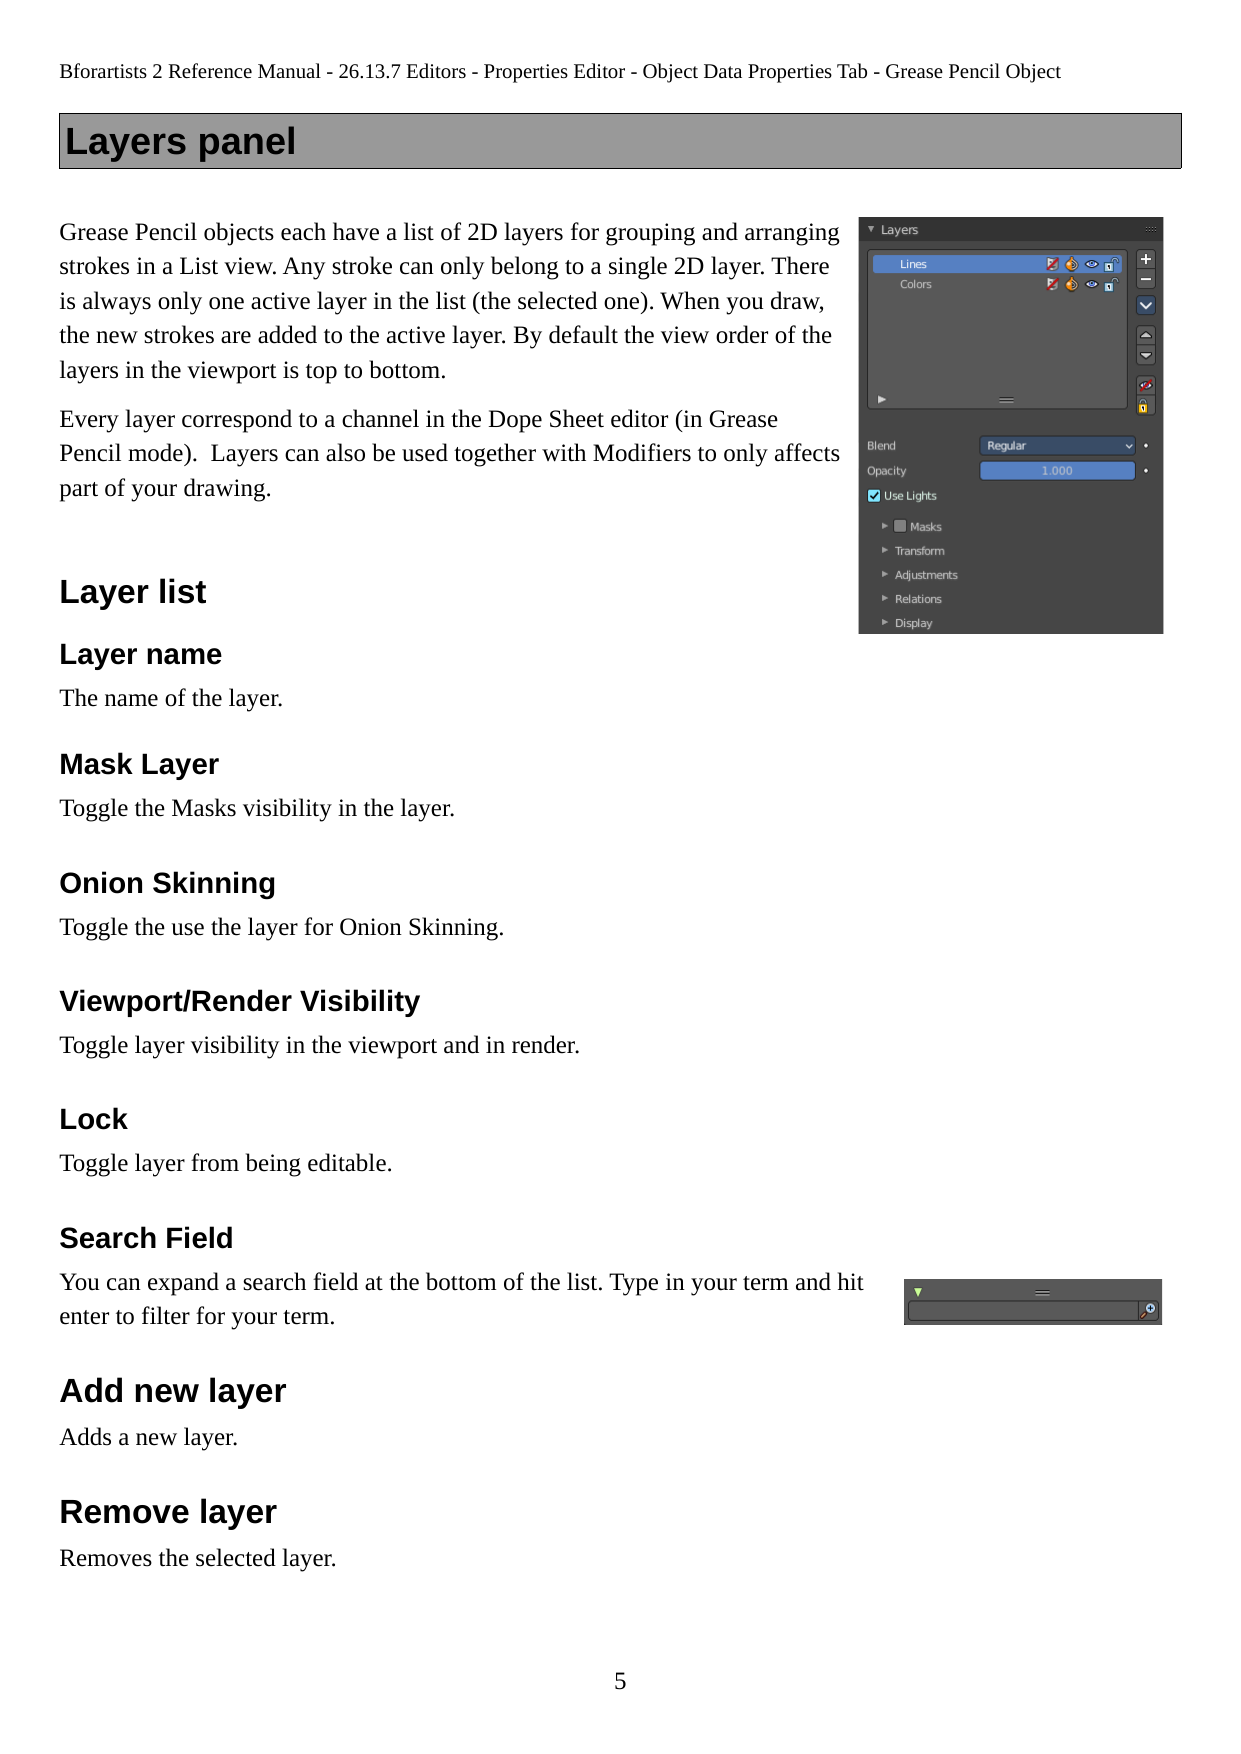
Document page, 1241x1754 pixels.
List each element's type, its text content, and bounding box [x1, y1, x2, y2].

picture [904, 1279, 1163, 1325]
subtitle Mask Layer [59, 747, 1181, 781]
subtitle Add new layer [59, 1371, 1181, 1410]
table_header Layers panel [60, 114, 1181, 168]
subtitle Layer name [59, 637, 1181, 671]
text Toggle layer visibility in the viewport and in render. [59, 1030, 1181, 1059]
subtitle Lock [59, 1102, 1181, 1136]
text Grease Pencil objects each have a list of 2D layers for grouping and arranging strokes in a List view. Any stroke can only belong to a single 2D layer. There is always only one active layer in the list (the selected one). When you draw, the new strokes are added to the active layer. By default the view order of the layers in the viewport is top to bottom. [59, 217, 858, 384]
text Toggle layer from being editable. [59, 1148, 1181, 1177]
subtitle Viewport/Render Visibility [59, 984, 1181, 1018]
subtitle Onion Skinning [59, 866, 1181, 899]
text You can expand a search field at the bottom of the list. Type in your term and hit enter to filter for your term. [59, 1267, 1181, 1330]
text Removes the selected layer. [59, 1543, 1181, 1572]
text Adds a new layer. [59, 1422, 1181, 1451]
subtitle [1164, 572, 1181, 610]
picture [858, 217, 1164, 634]
text Toggle the Masks visibility in the layer. [59, 793, 1181, 822]
subtitle Remove layer [59, 1492, 1181, 1531]
subtitle Search Field [59, 1221, 1181, 1254]
subtitle Layer list [59, 572, 858, 610]
text Toggle the use the layer for Onion Skinning. [59, 912, 1181, 941]
text Every layer correspond to a channel in the Dope Sheet editor (in Grease Pencil mode). Layers can also be used together with Modifiers to only affects part of your drawing. [59, 404, 858, 502]
text The name of the layer. [59, 683, 1181, 712]
